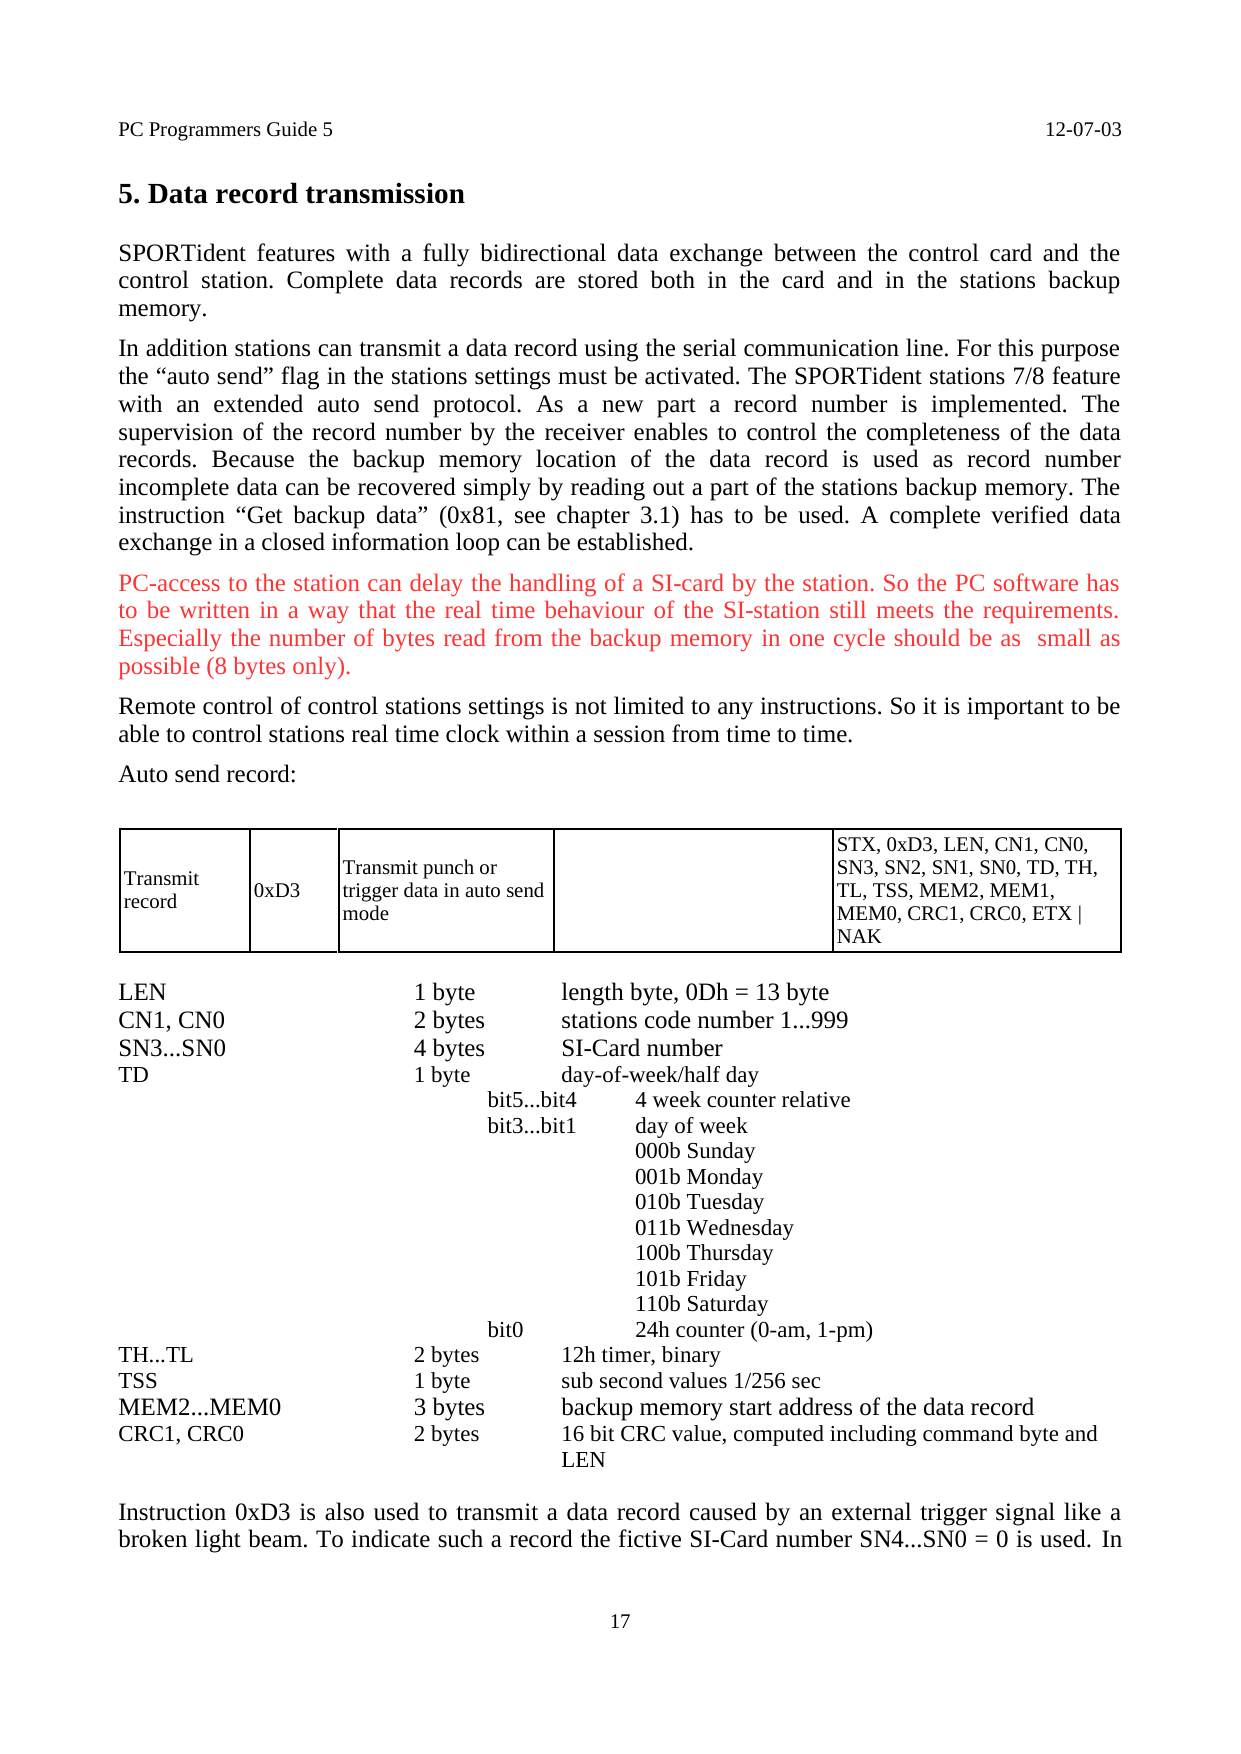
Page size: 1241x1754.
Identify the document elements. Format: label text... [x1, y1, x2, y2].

text Remote control of control stations settings is not limited to any instructions. So it is important to be able to control stations real time clock within a session from time to time. [118, 692, 1122, 747]
text 011b Wednesday [339, 1215, 1122, 1240]
table_header STX, 0xD3, LEN, CN1, CN0, SN3, SN2, SN1, SN0, TD, TH, TL, TSS, MEM2, MEM1, MEM0, CRC1, CRC0, ETX | NAK [834, 830, 1120, 951]
text TH...TL 2 bytes 12h timer, binary [118, 1342, 1122, 1368]
text Auto send record: [118, 760, 1122, 788]
text SN3...SN0 4 bytes SI-Card number [118, 1034, 1122, 1062]
text 001b Monday [339, 1164, 1122, 1189]
text PC-access to the station can delay the handling of a SI-card by the station. So the PC software has to be written in a way that the real time behaviour of the SI-station still meets the requirements. Especially the number of bytes read from the backup memory in one cycle should be as small as possible (8 bytes only). [118, 569, 1122, 679]
text CRC1, CRC0 2 bytes 16 bit CRC value, computed including command byte and LEN [118, 1421, 1122, 1472]
text TD 1 byte day-of-week/half day [118, 1062, 1122, 1087]
text SPORTident features with a fully bidirectional data exchange between the control card and the control station. Complete data records are stored both in the card and in the stations backup memory. [118, 239, 1122, 322]
subtitle Data record transmission [118, 177, 1122, 209]
table_header [555, 830, 832, 951]
text 000b Sunday [339, 1138, 1122, 1164]
text 101b Friday [339, 1266, 1122, 1291]
text bit0 24h counter (0-am, 1-pm) [118, 1317, 1122, 1342]
text 010b Tuesday [339, 1189, 1122, 1215]
text CN1, CN0 2 bytes stations code number 1...999 [118, 1006, 1122, 1034]
table_header 0xD3 [251, 830, 337, 951]
text LEN 1 byte length byte, 0Dh = 13 byte [118, 978, 1122, 1006]
text MEM2...MEM0 3 bytes backup memory start address of the data record [118, 1393, 1122, 1421]
text bit3...bit1 day of week [118, 1113, 1122, 1138]
text TSS 1 byte sub second values 1/256 sec [118, 1368, 1122, 1393]
table_header Transmit record [121, 830, 249, 951]
table_header Transmit punch or trigger data in auto send mode [340, 830, 553, 951]
text 110b Saturday [339, 1291, 1122, 1317]
text 100b Thursday [339, 1240, 1122, 1266]
text Instruction 0xD3 is also used to transmit a data record caused by an external trigger signal like a broken light beam. To indicate such a record the fictive SI-Card number SN4...SN0 = 0 is used. In [118, 1498, 1122, 1553]
text In addition stations can transmit a data record using the serial communication line. For this purpose the “auto send” flag in the stations settings must be activated. The SPORTident stations 7/8 feature with an extended auto send protocol. As a new part a record number is implemented. The supervision of the record number by the receiver enables to control the completeness of the data records. Because the backup memory location of the data record is used as record number incomplete data can be recovered simply by reading out a part of the stations backup memory. The instruction “Get backup data” (0x81, see chapter 3.1) has to be used. A complete verified data exchange in a closed information loop can be established. [118, 334, 1122, 556]
text bit5...bit4 4 week counter relative [118, 1087, 1122, 1113]
